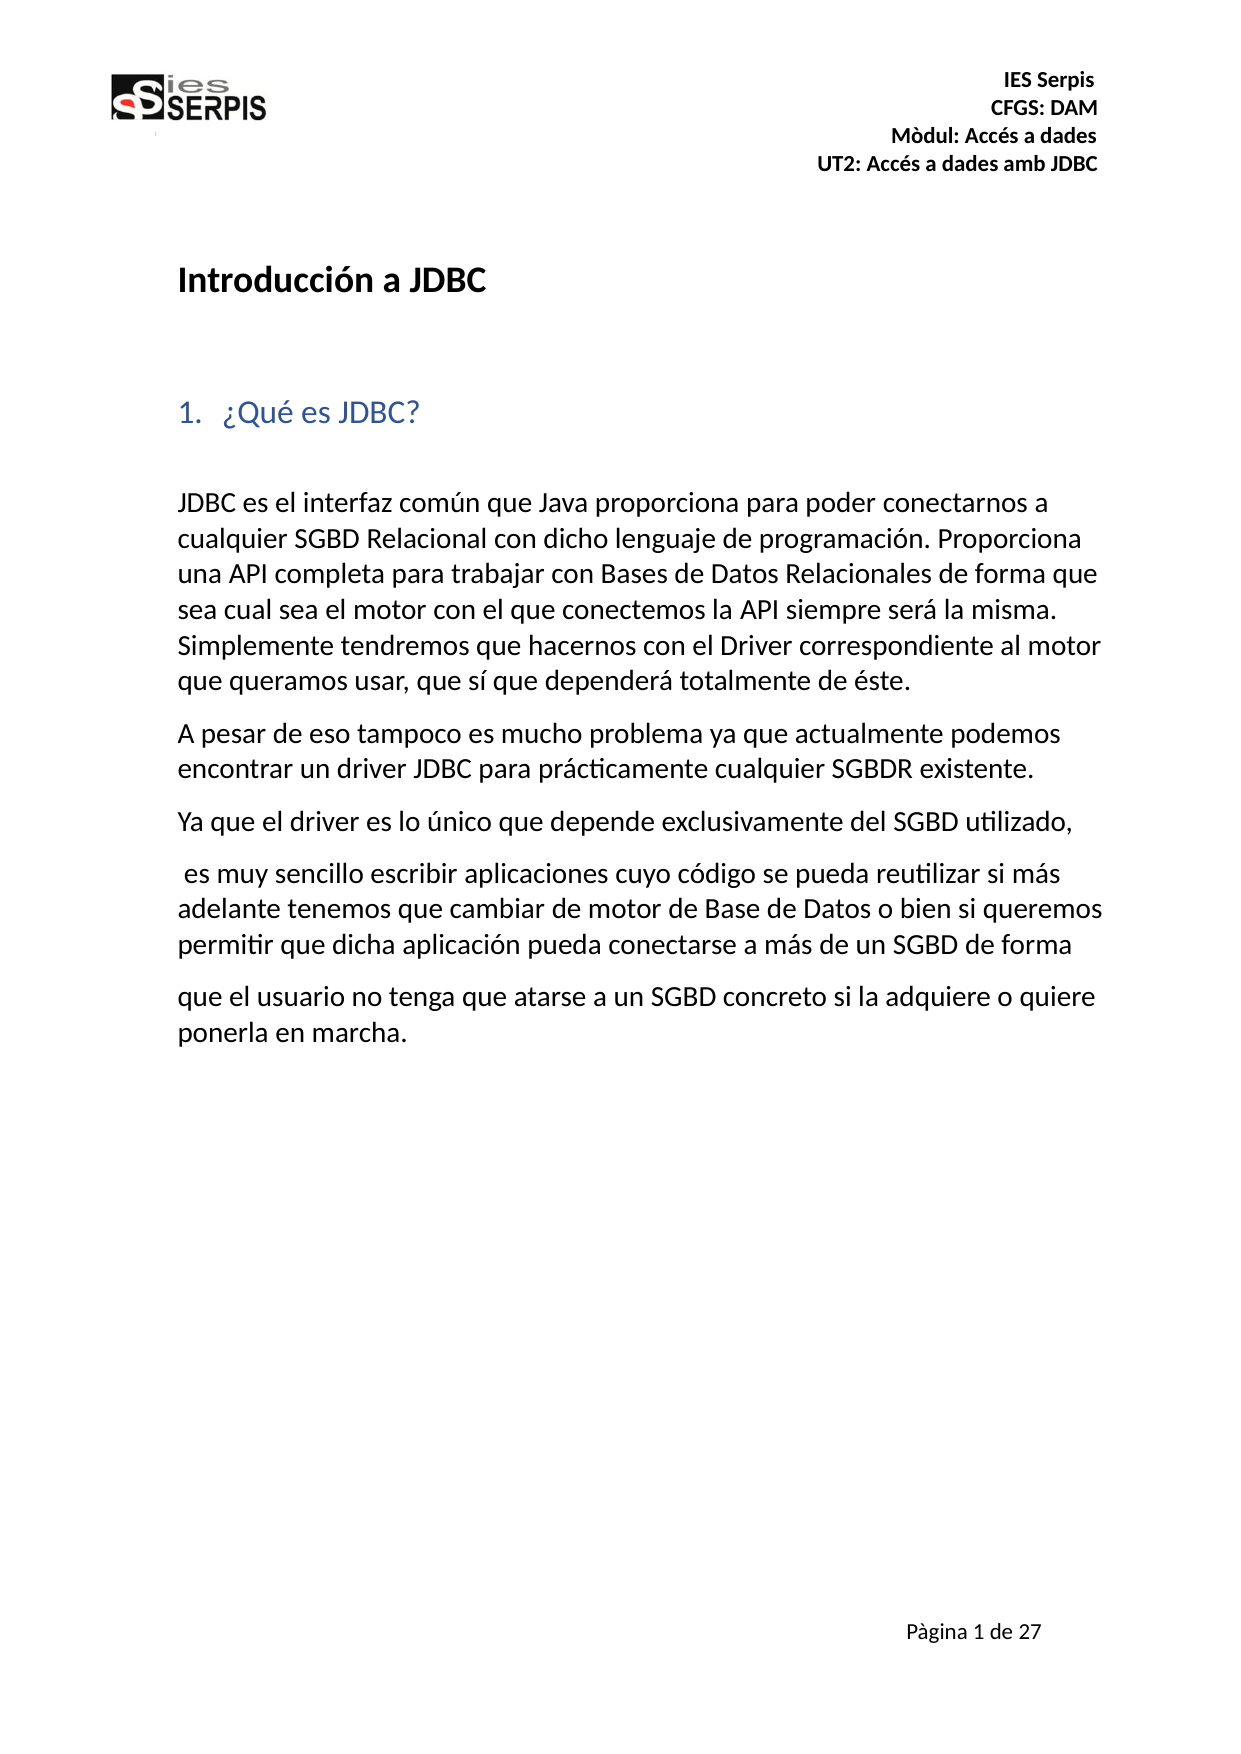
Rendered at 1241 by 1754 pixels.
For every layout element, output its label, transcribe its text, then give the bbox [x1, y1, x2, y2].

text que el usuario no tenga que atarse a un SGBD concreto si la adquiere o quiere ponerla en marcha. [177, 978, 1122, 1050]
text JDBC es el interfaz común que Java proporciona para poder conectarnos a cualquier SGBD Relacional con dicho lenguaje de programación. Proporciona una API completa para trabajar con Bases de Datos Relacionales de forma que sea cual sea el motor con el que conectemos la API siempre será la misma. Simplemente tendremos que hacernos con el Driver correspondiente al motor que queramos usar, que sí que dependerá totalmente de éste. [177, 484, 1122, 698]
text A pesar de eso tampoco es mucho problema ya que actualmente podemos encontrar un driver JDBC para prácticamente cualquier SGBDR existente. [177, 715, 1122, 786]
subtitle Introducción a JDBC [177, 256, 1122, 301]
text es muy sencillo escribir aplicaciones cuyo código se pueda reutilizar si más adelante tenemos que cambiar de motor de Base de Datos o bien si queremos permitir que dicha aplicación pueda conectarse a más de un SGBD de forma [177, 855, 1122, 962]
text Ya que el driver es lo único que depende exclusivamente del SGBD utilizado, [177, 803, 1122, 838]
subtitle ¿Qué es JDBC? [177, 391, 1122, 432]
picture [105, 65, 279, 136]
